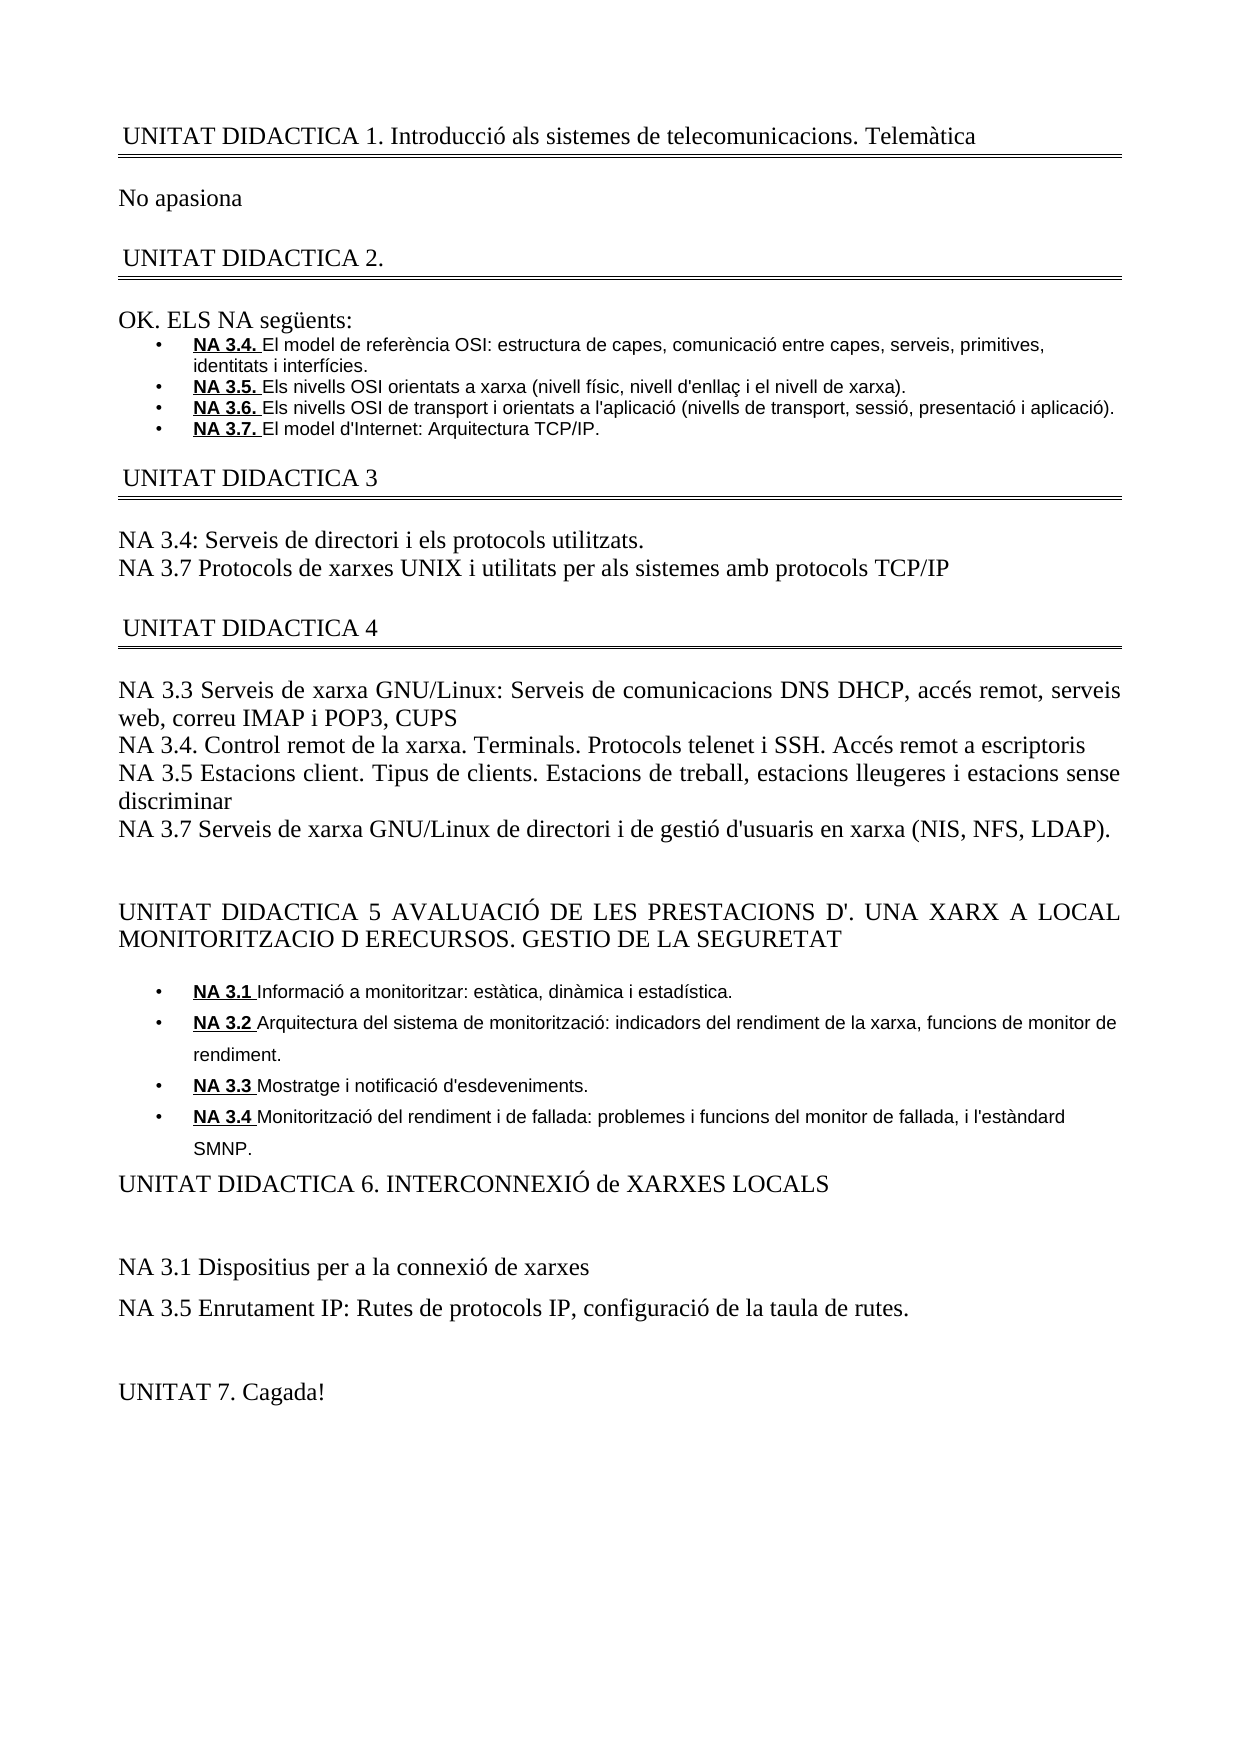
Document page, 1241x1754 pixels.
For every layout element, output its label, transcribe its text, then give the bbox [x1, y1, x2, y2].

list NA 3.2 Arquitectura del sistema de monitorització: indicadors del rendiment de la xarxa, funcions de monitor de rendiment. [156, 1013, 1122, 1065]
text NA 3.3 Serveis de xarxa GNU/Linux: Serveis de comunicacions DNS DHCP, accés remot, serveis web, correu IMAP i POP3, CUPS [118, 676, 1122, 732]
text NA 3.4: Serveis de directori i els protocols utilitzats. [118, 527, 1122, 554]
text NA 3.5 Enrutament IP: Rutes de protocols IP, configuració de la taula de rutes. [118, 1294, 1122, 1322]
text UNITAT DIDACTICA 5 AVALUACIÓ DE LES PRESTACIONS D'. UNA XARX A LOCAL MONITORITZACIO D ERECURSOS. GESTIO DE LA SEGURETAT [118, 898, 1122, 953]
list NA 3.3 Mostratge i notificació d'esdeveniments. [156, 1075, 1122, 1096]
text UNITAT DIDACTICA 3 [118, 460, 1122, 496]
text UNITAT 7. Cagada! [118, 1378, 1122, 1405]
text NA 3.7 Serveis de xarxa GNU/Linux de directori i de gestió d'usuaris en xarxa (NIS, NFS, LDAP). [118, 815, 1122, 842]
text UNITAT DIDACTICA 1. Introducció als sistemes de telecomunicacions. Telemàtica [118, 118, 1122, 154]
text NA 3.7 Protocols de xarxes UNIX i utilitats per als sistemes amb protocols TCP/IP [118, 554, 1122, 582]
text OK. ELS NA següents: [118, 306, 1122, 334]
list NA 3.6. Els nivells OSI de transport i orientats a l'aplicació (nivells de transport, sessió, presentació i aplicació). [156, 397, 1122, 418]
text UNITAT DIDACTICA 6. INTERCONNEXIÓ de XARXES LOCALS [118, 1170, 1122, 1197]
text UNITAT DIDACTICA 4 [118, 610, 1122, 646]
text No apasiona [118, 184, 1122, 212]
list NA 3.5. Els nivells OSI orientats a xarxa (nivell físic, nivell d'enllaç i el nivell de xarxa). [156, 376, 1122, 397]
text NA 3.5 Estacions client. Tipus de clients. Estacions de treball, estacions lleugeres i estacions sense discriminar [118, 759, 1122, 815]
text NA 3.4. Control remot de la xarxa. Terminals. Protocols telenet i SSH. Accés remot a escriptoris [118, 732, 1122, 759]
text UNITAT DIDACTICA 2. [118, 240, 1122, 276]
list NA 3.4 Monitorització del rendiment i de fallada: problemes i funcions del monitor de fallada, i l'estàndard SMNP. [156, 1107, 1122, 1159]
list NA 3.1 Informació a monitoritzar: estàtica, dinàmica i estadística. [156, 981, 1122, 1002]
list NA 3.7. El model d'Internet: Arquitectura TCP/IP. [156, 418, 1122, 439]
text NA 3.1 Dispositius per a la connexió de xarxes [118, 1253, 1122, 1281]
list NA 3.4. El model de referència OSI: estructura de capes, comunicació entre capes, serveis, primitives, identitats i interfícies. [156, 334, 1122, 376]
